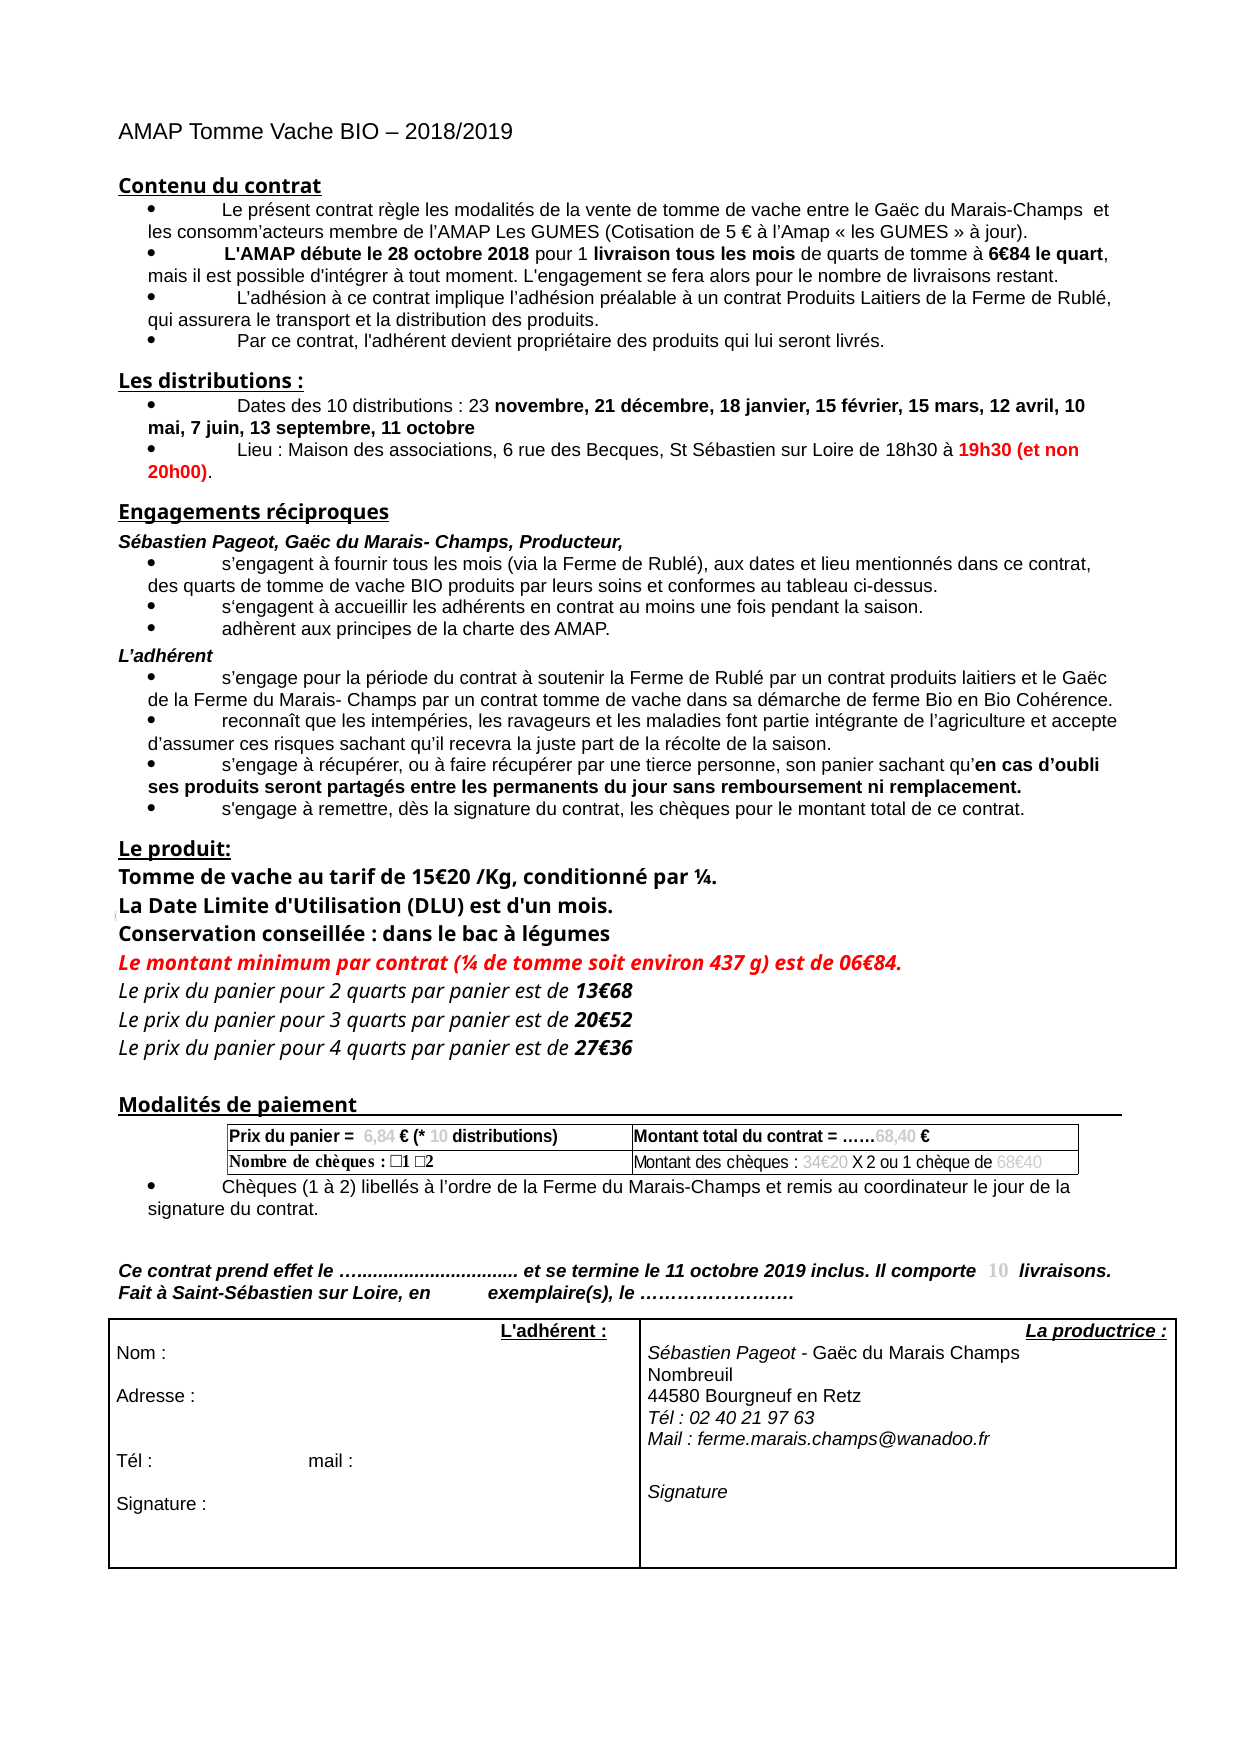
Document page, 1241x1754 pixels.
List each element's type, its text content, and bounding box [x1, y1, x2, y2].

list adhèrent aux principes de la charte des AMAP. [148, 618, 1122, 640]
list Dates des 10 distributions : 23 novembre, 21 décembre, 18 janvier, 15 février, 15 mars, 12 avril, 10 mai, 7 juin, 13 septembre, 11 octobre [148, 395, 1122, 439]
text Le montant minimum par contrat (¼ de tomme soit environ 437 g) est de 06€84. [118, 948, 1122, 976]
list s'engage à remettre, dès la signature du contrat, les chèques pour le montant total de ce contrat. [148, 798, 1122, 820]
text Le prix du panier pour 3 quarts par panier est de 20€52 [118, 1005, 1122, 1033]
table_header L'adhérent : Nom : Adresse : Tél : mail : Signature : [110, 1320, 639, 1567]
text Contenu du contrat [118, 171, 1122, 199]
text Conservation conseillée : dans le bac à légumes [118, 919, 1122, 948]
table_header La productrice : Sébastien Pageot - Gaëc du Marais Champs Nombreuil 44580 Bourgneuf en Retz Tél : 02 40 21 97 63 Mail : ferme.marais.champs@wanadoo.fr Signature [641, 1320, 1175, 1567]
text Fait à Saint-Sébastien sur Loire, en exemplaire(s), le ………………….… [118, 1282, 1122, 1304]
list reconnaît que les intempéries, les ravageurs et les maladies font partie intégrante de l’agriculture et accepte d’assumer ces risques sachant qu’il recevra la juste part de la récolte de la saison. [148, 710, 1122, 754]
list Lieu : Maison des associations, 6 rue des Becques, St Sébastien sur Loire de 18h30 à 19h30 (et non 20h00). [148, 439, 1122, 482]
text Les distributions : [118, 367, 1122, 395]
text Tomme de vache au tarif de 15€20 /Kg, conditionné par ¼. [118, 862, 1122, 891]
text Sébastien Pageot, Gaëc du Marais- Champs, Producteur, [118, 531, 1122, 552]
text L’adhérent [118, 645, 1122, 667]
list L'AMAP débute le 28 octobre 2018 pour 1 livraison tous les mois de quarts de tomme à 6€84 le quart, mais il est possible d'intégrer à tout moment. L'engagement se fera alors pour le nombre de livraisons restant. [148, 243, 1122, 287]
list s’engage à récupérer, ou à faire récupérer par une tierce personne, son panier sachant qu’en cas d’oubli ses produits seront partagés entre les permanents du jour sans remboursement ni remplacement. [148, 754, 1122, 798]
text Modalités de paiement [118, 1090, 1122, 1114]
list s’engagent à fournir tous les mois (via la Ferme de Rublé), aux dates et lieu mentionnés dans ce contrat, des quarts de tomme de vache BIO produits par leurs soins et conformes au tableau ci-dessus. [148, 552, 1122, 596]
text La Date Limite d'Utilisation (DLU) est d'un mois. [118, 891, 1122, 919]
text Ce contrat prend effet le …............................... et se termine le 11 octobre 2019 inclus. Il comporte 10 livraisons. [118, 1258, 1122, 1282]
text AMAP Tomme Vache BIO – 2018/2019 [118, 118, 1122, 144]
text Le prix du panier pour 2 quarts par panier est de 13€68 [118, 976, 1122, 1005]
list s’engage pour la période du contrat à soutenir la Ferme de Rublé par un contrat produits laitiers et le Gaëc de la Ferme du Marais- Champs par un contrat tomme de vache dans sa démarche de ferme Bio en Bio Cohérence. [148, 667, 1122, 710]
list Chèques (1 à 2) libellés à l’ordre de la Ferme du Marais-Champs et remis au coordinateur le jour de la signature du contrat. [148, 1118, 1122, 1220]
text Le produit: [118, 834, 1122, 862]
text Le prix du panier pour 4 quarts par panier est de 27€36 [118, 1033, 1122, 1062]
list Le présent contrat règle les modalités de la vente de tomme de vache entre le Gaëc du Marais-Champs et les consomm’acteurs membre de l’AMAP Les GUMES (Cotisation de 5 € à l’Amap « les GUMES » à jour). [148, 199, 1122, 243]
list s‘engagent à accueillir les adhérents en contrat au moins une fois pendant la saison. [148, 596, 1122, 618]
list Par ce contrat, l'adhérent devient propriétaire des produits qui lui seront livrés. [148, 330, 1122, 352]
list L’adhésion à ce contrat implique l’adhésion préalable à un contrat Produits Laitiers de la Ferme de Rublé, qui assurera le transport et la distribution des produits. [148, 287, 1122, 330]
text Engagements réciproques [118, 497, 1122, 525]
